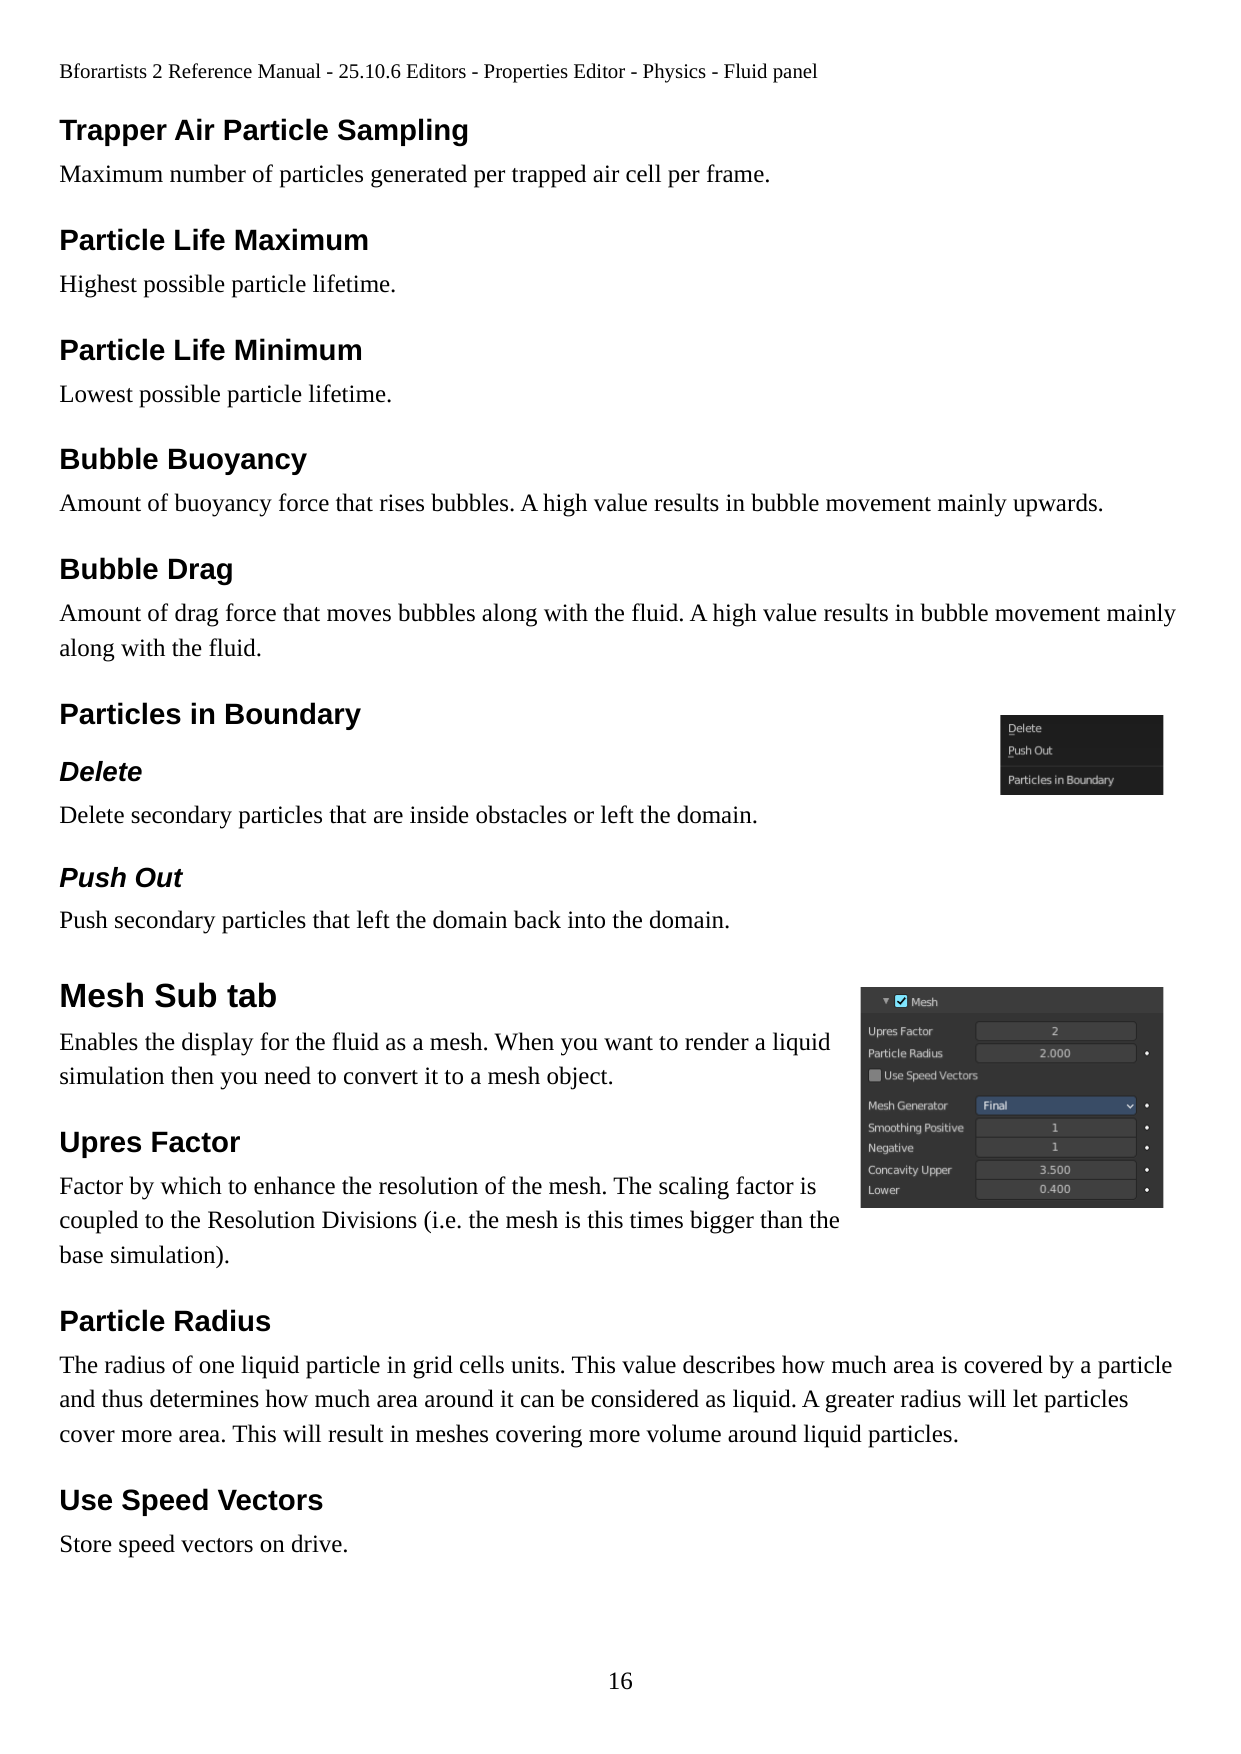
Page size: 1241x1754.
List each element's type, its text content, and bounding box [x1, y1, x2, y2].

text Highest possible particle lifetime. [59, 269, 1181, 297]
subtitle Upres Factor [59, 1125, 860, 1158]
subtitle Use Speed Vectors [59, 1482, 1181, 1516]
subtitle [1164, 1125, 1181, 1158]
subtitle Bubble Buoyancy [59, 442, 1181, 476]
picture [1000, 715, 1164, 795]
subtitle Particle Life Maximum [59, 222, 1181, 256]
text Store speed vectors on drive. [59, 1529, 1181, 1557]
text Delete secondary particles that are inside obstacles or left the domain. [59, 800, 1181, 828]
text Factor by which to enhance the resolution of the mesh. The scaling factor is coupled to the Resolution Divisions (i.e. the mesh is this times bigger than the base simulation). [59, 1171, 1181, 1269]
text Enables the display for the fluid as a mesh. When you want to render a liquid simulation then you need to convert it to a mesh object. [59, 1027, 860, 1090]
subtitle Delete [59, 755, 1000, 787]
picture [860, 987, 1164, 1208]
subtitle [1164, 755, 1181, 787]
subtitle Particle Radius [59, 1304, 1181, 1337]
subtitle Particle Life Minimum [59, 332, 1181, 366]
text Maximum number of particles generated per trapped air cell per frame. [59, 159, 1181, 188]
subtitle Push Out [59, 861, 1181, 893]
subtitle Trapper Air Particle Sampling [59, 113, 1181, 146]
text Lowest possible particle lifetime. [59, 379, 1181, 407]
subtitle Bubble Drag [59, 552, 1181, 586]
text The radius of one liquid particle in grid cells units. This value describes how much area is covered by a particle and thus determines how much area around it can be considered as liquid. A greater radius will let particles cover more area. This will result in meshes covering more volume around liquid particles. [59, 1350, 1181, 1448]
text Push secondary particles that left the domain back into the domain. [59, 906, 1181, 934]
subtitle Particles in Boundary [59, 697, 1181, 730]
subtitle Mesh Sub tab [59, 976, 1181, 1014]
text Amount of buoyancy force that rises bubbles. A high value results in bubble movement mainly upwards. [59, 488, 1181, 517]
text Amount of drag force that moves bubbles along with the fluid. A high value results in bubble movement mainly along with the fluid. [59, 598, 1181, 662]
